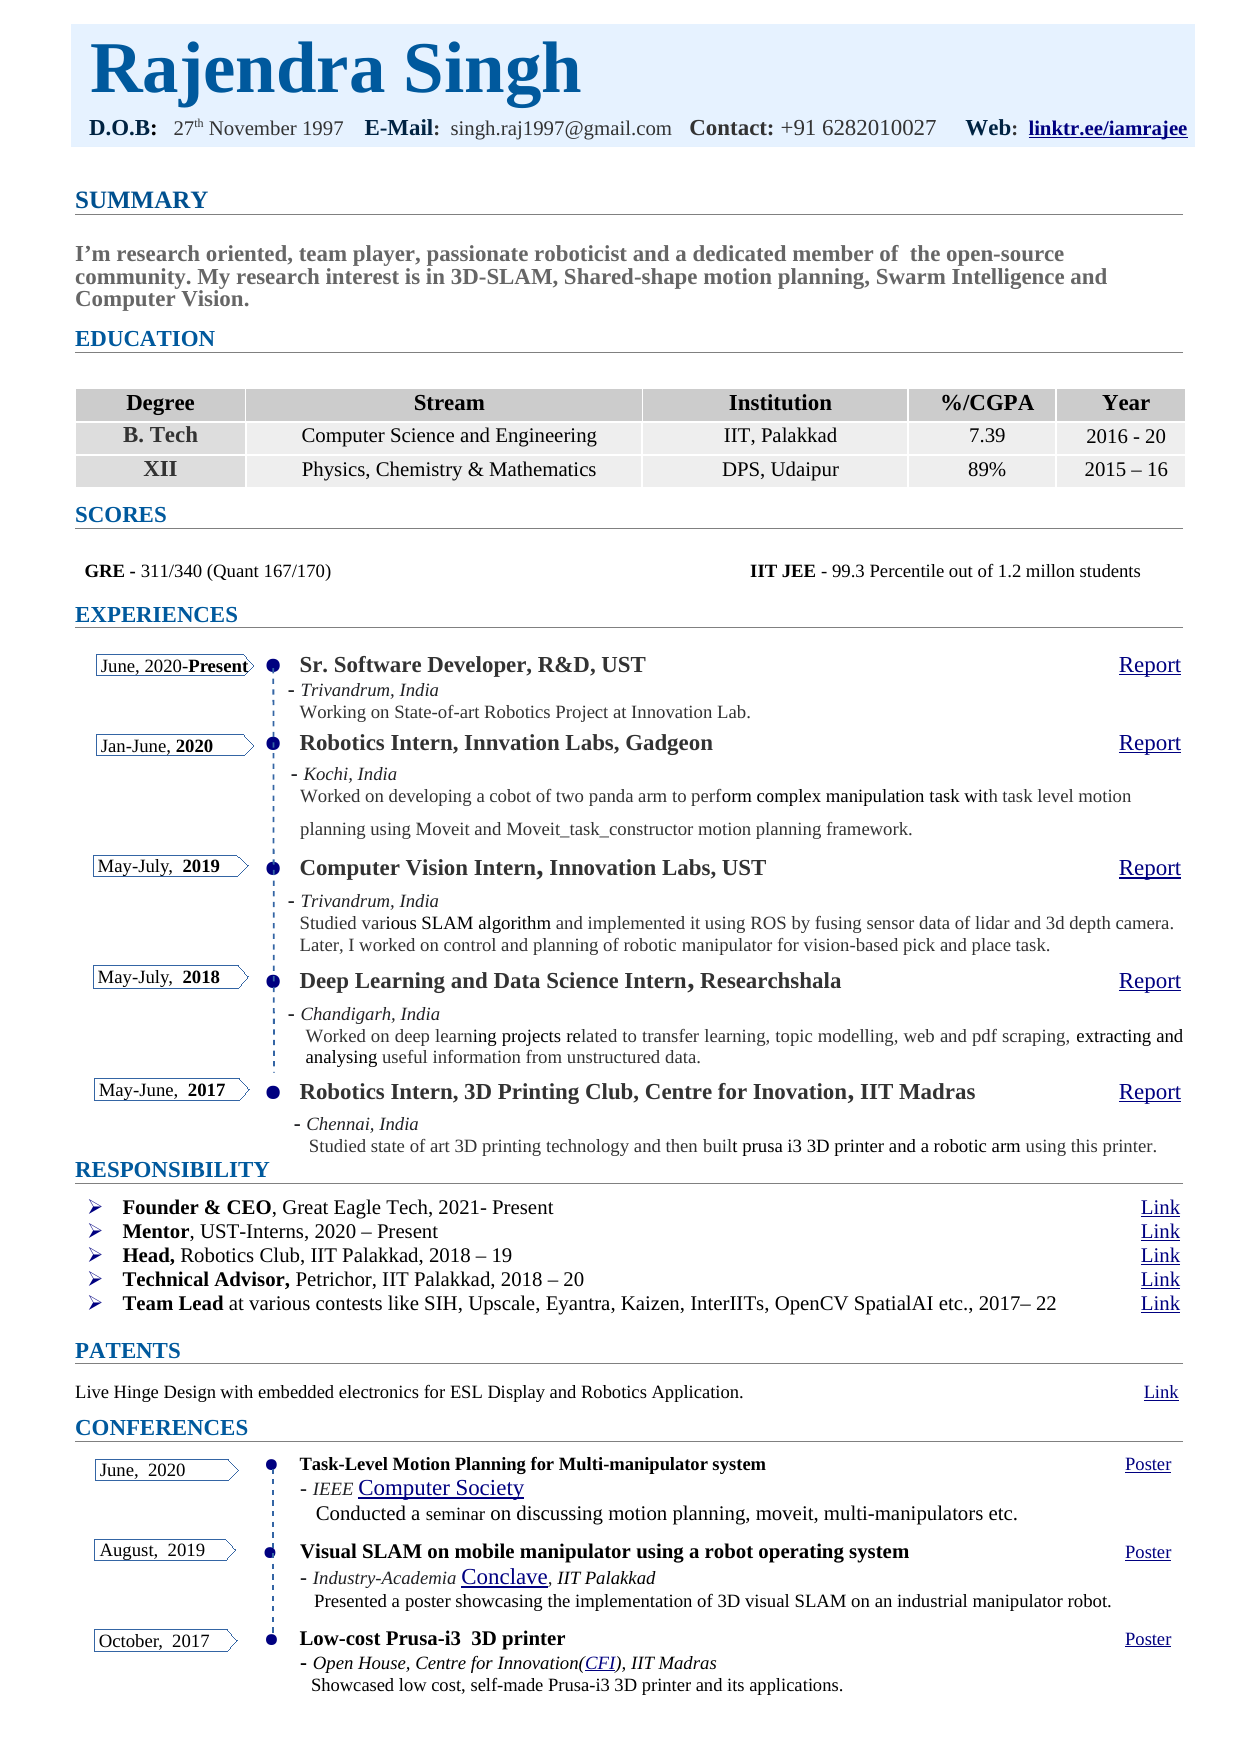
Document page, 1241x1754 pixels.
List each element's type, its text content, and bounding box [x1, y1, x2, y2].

list Deep Learning and Data Science Intern, Researchshala Report [264, 961, 1183, 995]
table_header Stream [246, 389, 642, 421]
table_cell DPS, Udaipur [643, 456, 907, 487]
list - Open House, Centre for Innovation(CFI), IIT Madras [112, 1650, 1183, 1674]
list Robotics Intern, Innvation Labs, Gadgeon Report [264, 729, 1183, 755]
list - Industry-Academia Conclave, IIT Palakkad [112, 1563, 1183, 1590]
table_header Degree [76, 389, 245, 421]
list Sr. Software Developer, R&D, UST Report [264, 651, 1183, 677]
table_header Year [1057, 389, 1185, 421]
list Founder & CEO, Great Eagle Tech, 2021- Present Link [87, 1195, 1183, 1219]
list - Chandigarh, India [252, 1001, 1183, 1025]
list - Chennai, India [258, 1111, 1183, 1135]
table_cell XII [76, 456, 245, 487]
list - Kochi, India [253, 761, 1183, 785]
list Visual SLAM on mobile manipulator using a robot operating system Poster [262, 1539, 1183, 1563]
list - Trivandrum, India [252, 677, 1183, 701]
list Robotics Intern, 3D Printing Club, Centre for Inovation, IIT Madras Report [264, 1074, 1183, 1105]
table_cell IIT, Palakkad [643, 423, 907, 454]
text CONFERENCES [75, 1414, 1183, 1441]
text SUMMARY [75, 185, 1183, 214]
table_cell 7.39 [909, 423, 1055, 454]
list Working on State-of-art Robotics Project at Innovation Lab. [264, 701, 1183, 723]
list Studied various SLAM algorithm and implemented it using ROS by fusing sensor data of lidar and 3d depth camera. Later, I worked on control and planning of robotic manipulator for vision-based pick and place task. [264, 912, 1183, 955]
table_header %/CGPA [909, 389, 1055, 421]
text I’m research oriented, team player, passionate roboticist and a dedicated member of the open-source community. My research interest is in 3D-SLAM, Shared-shape motion planning, Swarm Intelligence and Computer Vision. [75, 244, 1183, 311]
text SCORES [75, 501, 1183, 528]
table_header Institution [643, 389, 907, 421]
text EXPERIENCES [75, 601, 1183, 627]
table_cell 2015 – 16 [1057, 456, 1185, 487]
list Task-Level Motion Planning for Multi-manipulator system Poster [264, 1453, 1183, 1474]
list Low-cost Prusa-i3 3D printer Poster [264, 1626, 1183, 1650]
list Mentor, UST-Interns, 2020 – Present Link [87, 1219, 1183, 1243]
text EDUCATION [75, 325, 1183, 352]
list Worked on deep learning projects related to transfer learning, topic modelling, web and pdf scraping, extracting and analysing useful information from unstructured data. [270, 1025, 1183, 1068]
list Team Lead at various contests like SIH, Upscale, Eyantra, Kaizen, InterIITs, OpenCV SpatialAI etc., 2017– 22 Link [87, 1291, 1183, 1315]
list Conducted a seminar on discussing motion planning, moveit, multi-manipulators etc. [112, 1501, 1183, 1525]
table_cell Computer Science and Engineering [247, 423, 641, 454]
table_cell 89% [909, 456, 1055, 487]
text RESPONSIBILITY [75, 1156, 1183, 1183]
table_cell Physics, Chemistry & Mathematics [247, 456, 641, 487]
table_cell B. Tech [76, 423, 245, 454]
list Worked on developing a cobot of two panda arm to perform complex manipulation task with task level motion planning using Moveit and Moveit_task_constructor motion planning framework. [262, 785, 1183, 843]
table_header Rajendra Singh [72, 24, 1194, 114]
list Showcased low cost, self-made Prusa-i3 3D printer and its applications. [75, 1674, 1183, 1695]
table_cell 2016 - 20 [1057, 423, 1185, 454]
list - IEEE Computer Society [262, 1474, 1183, 1501]
list - Trivandrum, India [252, 888, 1183, 912]
list Live Hinge Design with embedded electronics for ESL Display and Robotics Application. Link [75, 1381, 1183, 1402]
table_cell D.O.B: 27th November 1997 E-Mail: singh.raj1997@gmail.com Contact: +91 6282010027 Web: linktr.ee/iamrajee [72, 114, 1194, 146]
list Presented a poster showcasing the implementation of 3D visual SLAM on an industrial manipulator robot. [112, 1590, 1183, 1611]
list Technical Advisor, Petrichor, IIT Palakkad, 2018 – 20 Link [87, 1267, 1183, 1291]
list Head, Robotics Club, IIT Palakkad, 2018 – 19 Link [87, 1243, 1183, 1267]
list Studied state of art 3D printing technology and then built prusa i3 3D printer and a robotic arm using this printer. [264, 1135, 1183, 1156]
list Computer Vision Intern, Innovation Labs, UST Report [264, 848, 1183, 882]
text PATENTS [75, 1337, 1183, 1363]
list GRE - 311/340 (Quant 167/170) IIT JEE - 99.3 Percentile out of 1.2 millon students [328, 569, 1183, 580]
